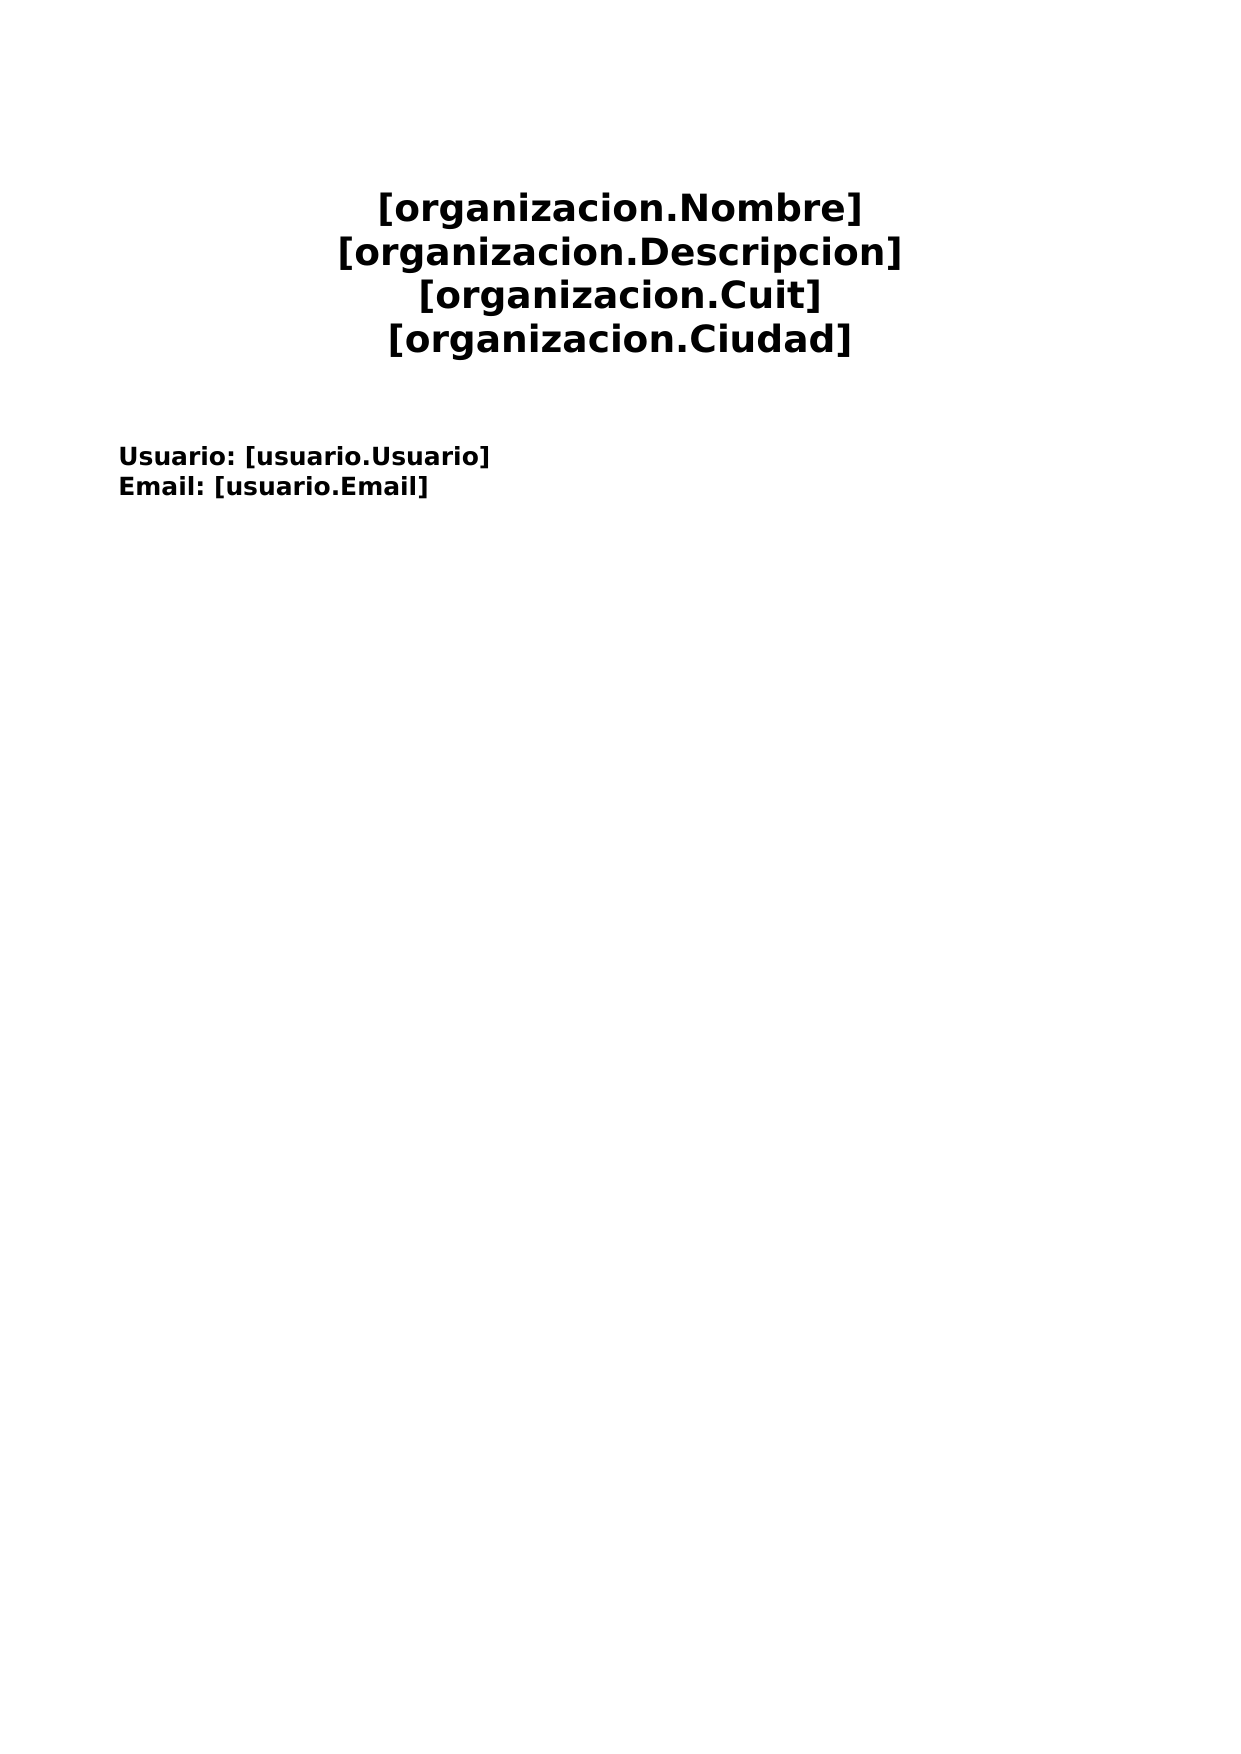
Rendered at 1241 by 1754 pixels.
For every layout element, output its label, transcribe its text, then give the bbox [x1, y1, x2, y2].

subtitle [organizacion.Nombre] [organizacion.Descripcion] [organizacion.Cuit] [organizacion.Ciudad] [118, 143, 1122, 361]
subtitle Usuario: [usuario.Usuario] Email: [usuario.Email] [118, 399, 1122, 501]
